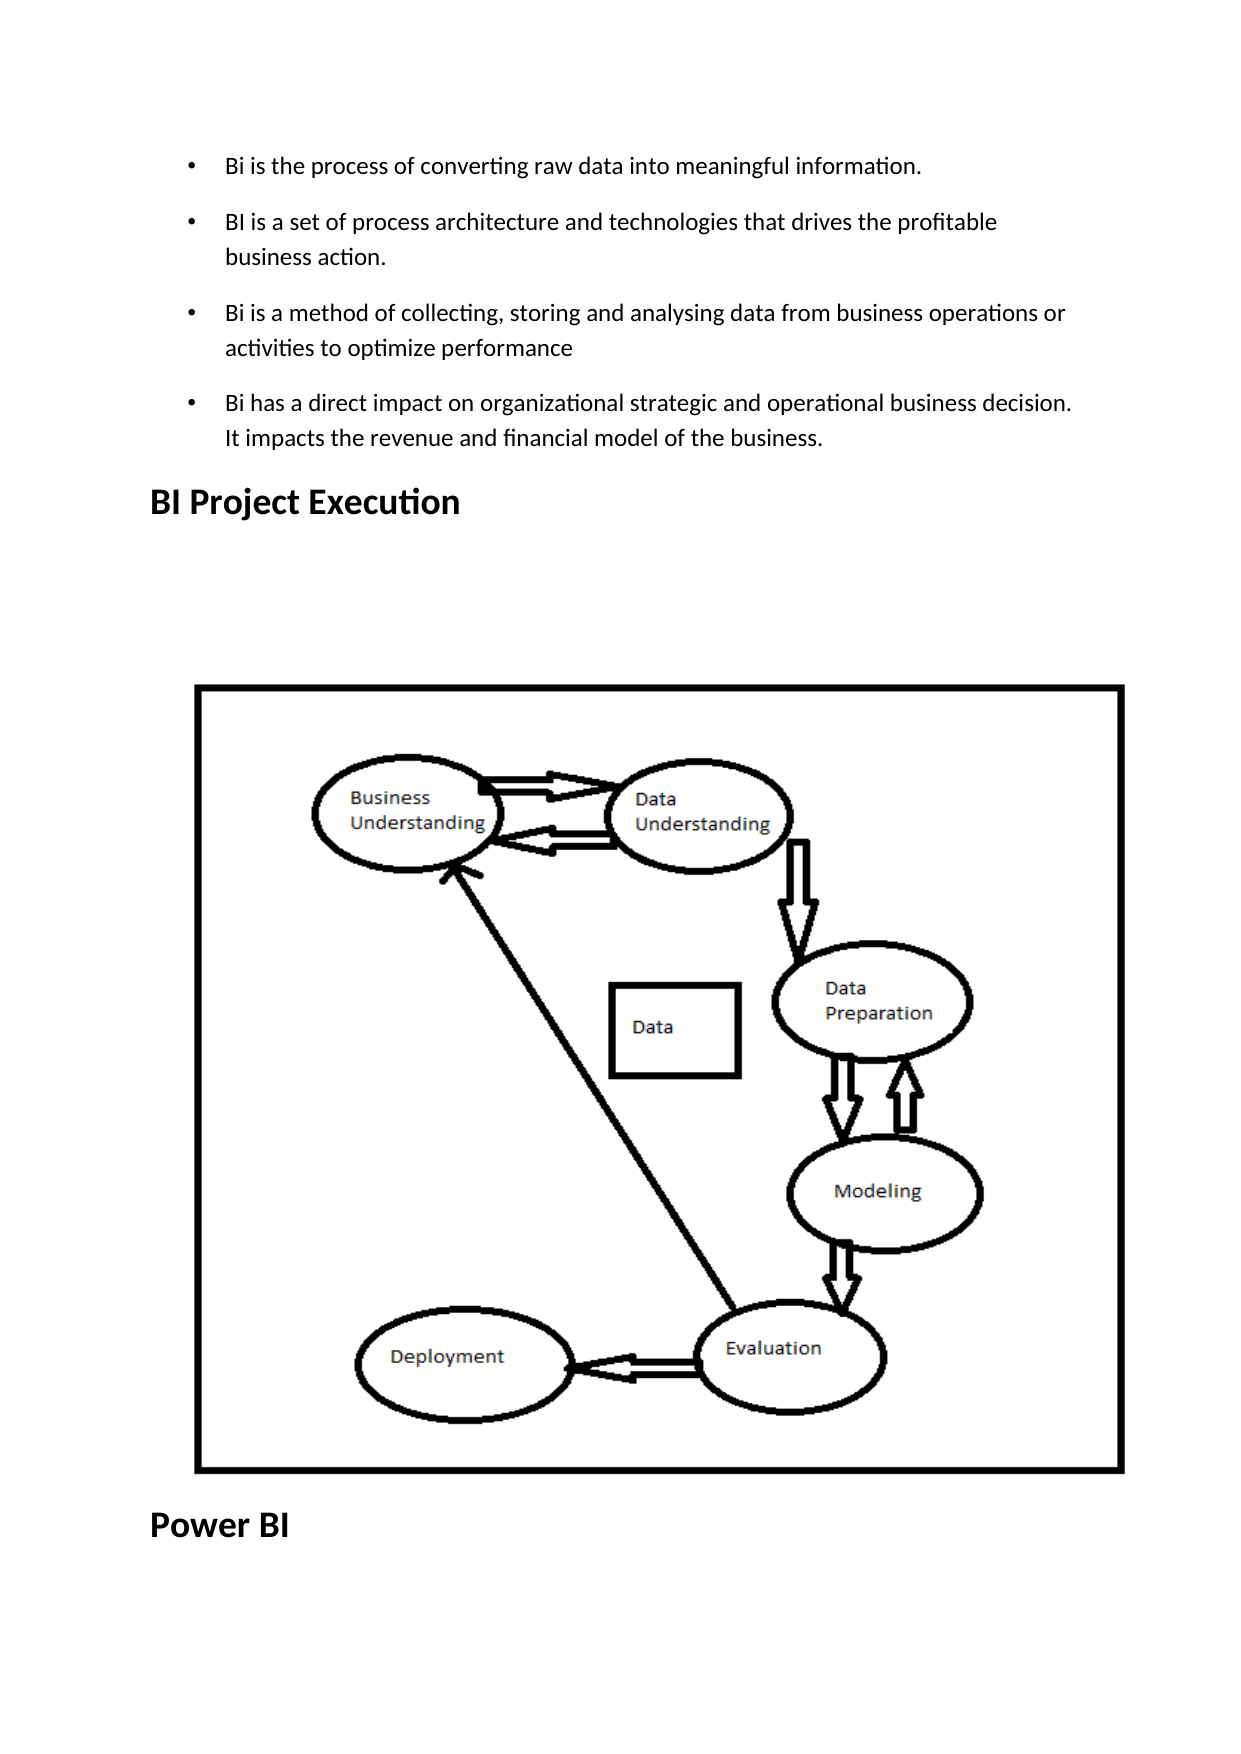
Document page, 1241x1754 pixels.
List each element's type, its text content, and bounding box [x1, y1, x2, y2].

list Bi is a method of collecting, storing and analysing data from business operations or activities to optimize performance [187, 297, 1090, 362]
picture [150, 605, 1128, 1477]
list Bi is the process of converting raw data into meaningful information. [187, 150, 1090, 181]
text Power BI [150, 1501, 1090, 1547]
text BI Project Execution [150, 478, 1090, 524]
list Bi has a direct impact on organizational strategic and operational business decision. It impacts the revenue and financial model of the business. [187, 387, 1090, 453]
list BI is a set of process architecture and technologies that drives the profitable business action. [187, 206, 1090, 271]
